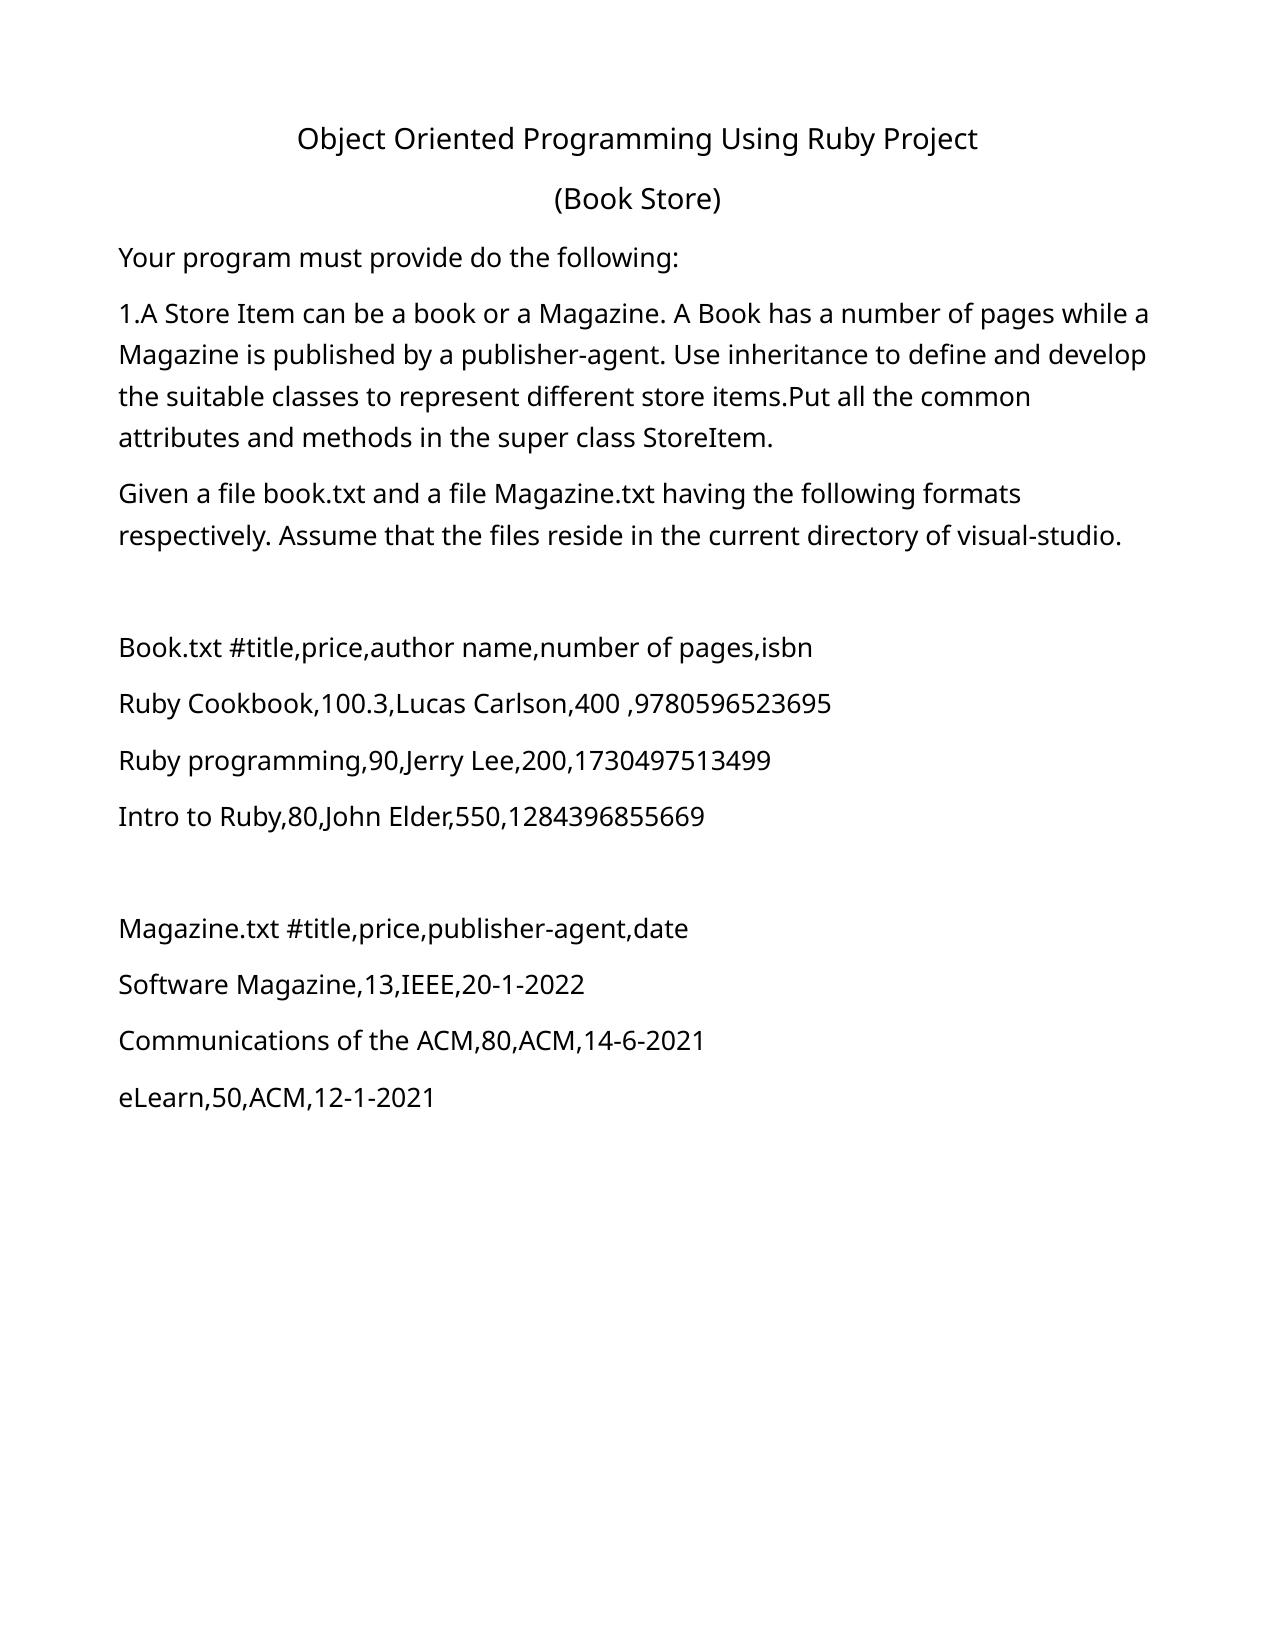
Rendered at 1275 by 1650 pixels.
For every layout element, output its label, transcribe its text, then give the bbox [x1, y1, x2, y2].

text Given a file book.txt and a file Magazine.txt having the following formats respectively. Assume that the files reside in the current directory of visual-studio. [118, 476, 1157, 553]
text (Book Store) [118, 178, 1157, 218]
text Your program must provide do the following: [118, 238, 1157, 275]
text eLearn,50,ACM,12-1-2021 [118, 1078, 1157, 1115]
text Communications of the ACM,80,ACM,14-6-2021 [118, 1022, 1157, 1058]
text Intro to Ruby,80,John Elder,550,1284396855669 [118, 798, 1157, 834]
text Ruby programming,90,Jerry Lee,200,1730497513499 [118, 742, 1157, 778]
text Object Oriented Programming Using Ruby Project [118, 118, 1157, 158]
text Ruby Cookbook,100.3,Lucas Carlson,400 ,9780596523695 [118, 686, 1157, 722]
text Magazine.txt #title,price,publisher-agent,date [118, 910, 1157, 946]
text 1.A Store Item can be a book or a Magazine. A Book has a number of pages while a Magazine is published by a publisher-agent. Use inheritance to define and develop the suitable classes to represent different store items.Put all the common attributes and methods in the super class StoreItem. [118, 295, 1157, 456]
text Book.txt #title,price,author name,number of pages,isbn [118, 629, 1157, 666]
text Software Magazine,13,IEEE,20-1-2022 [118, 966, 1157, 1002]
